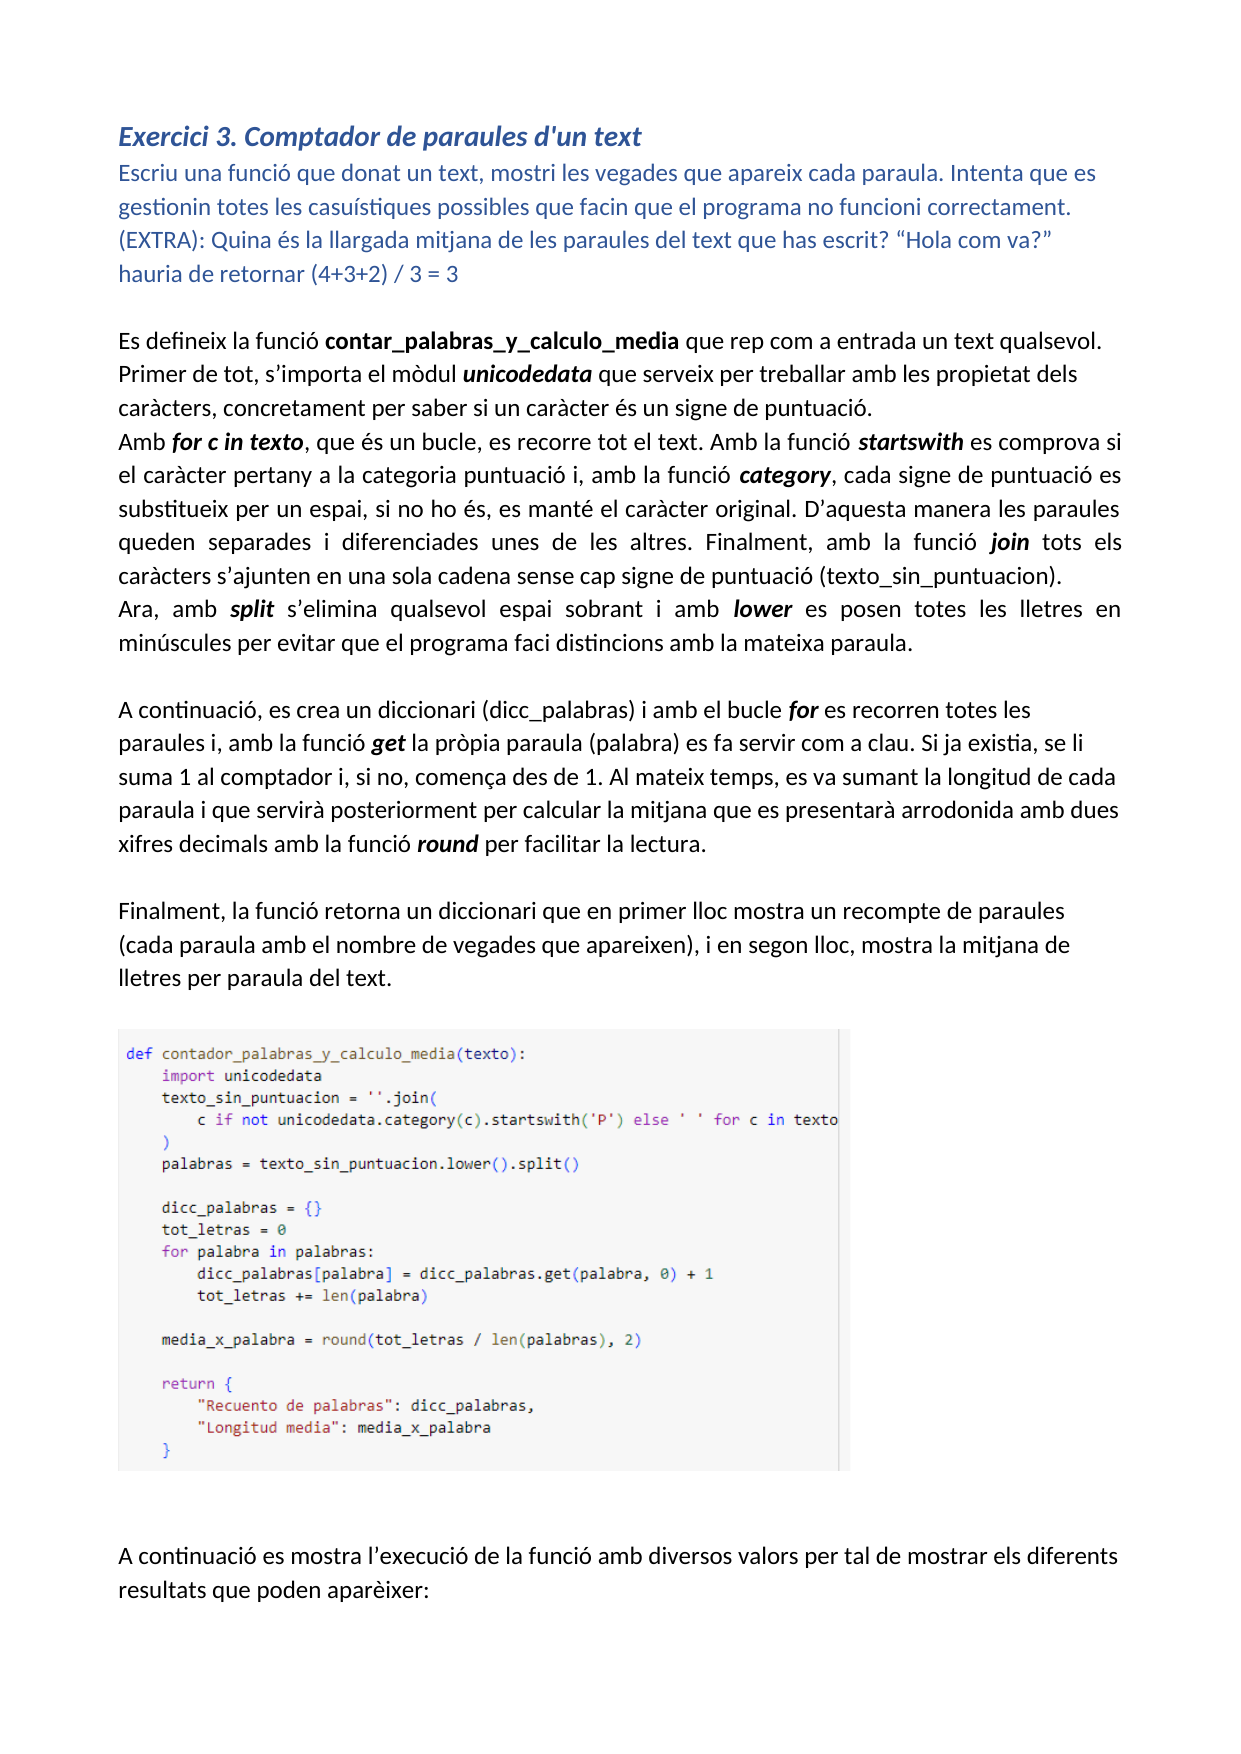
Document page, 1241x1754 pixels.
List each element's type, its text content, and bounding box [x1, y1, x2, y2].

text Exercici 3. Comptador de paraules d'un text [118, 118, 1122, 154]
text Primer de tot, s’importa el mòdul unicodedata que serveix per treballar amb les propietat dels caràcters, concretament per saber si un caràcter és un signe de puntuació. [118, 358, 1122, 423]
text Amb for c in texto, que és un bucle, es recorre tot el text. Amb la funció startswith es comprova si el caràcter pertany a la categoria puntuació i, amb la funció category, cada signe de puntuació es substitueix per un espai, si no ho és, es manté el caràcter original. D’aquesta manera les paraules queden separades i diferenciades unes de les altres. Finalment, amb la funció join tots els caràcters s’ajunten en una sola cadena sense cap signe de puntuació (texto_sin_puntuacion). [118, 426, 1122, 590]
picture [118, 1029, 851, 1471]
text A continuació, es crea un diccionari (dicc_palabras) i amb el bucle for es recorren totes les paraules i, amb la funció get la pròpia paraula (palabra) es fa servir com a clau. Si ja existia, se li suma 1 al comptador i, si no, comença des de 1. Al mateix temps, es va sumant la longitud de cada paraula i que servirà posteriorment per calcular la mitjana que es presentarà arrodonida amb dues xifres decimals amb la funció round per facilitar la lectura. [118, 694, 1122, 859]
text Escriu una funció que donat un text, mostri les vegades que apareix cada paraula. Intenta que es gestionin totes les casuístiques possibles que facin que el programa no funcioni correctament. [118, 157, 1122, 221]
text Es defineix la funció contar_palabras_y_calculo_media que rep com a entrada un text qualsevol. [118, 325, 1122, 356]
text Ara, amb split s’elimina qualsevol espai sobrant i amb lower es posen totes les lletres en minúscules per evitar que el programa faci distincions amb la mateixa paraula. [118, 593, 1122, 657]
text A continuació es mostra l’execució de la funció amb diversos valors per tal de mostrar els diferents resultats que poden aparèixer: [118, 1540, 1122, 1604]
text Finalment, la funció retorna un diccionari que en primer lloc mostra un recompte de paraules (cada paraula amb el nombre de vegades que apareixen), i en segon lloc, mostra la mitjana de lletres per paraula del text. [118, 895, 1122, 993]
text (EXTRA): Quina és la llargada mitjana de les paraules del text que has escrit? “Hola com va?” hauria de retornar (4+3+2) / 3 = 3 [118, 224, 1122, 288]
